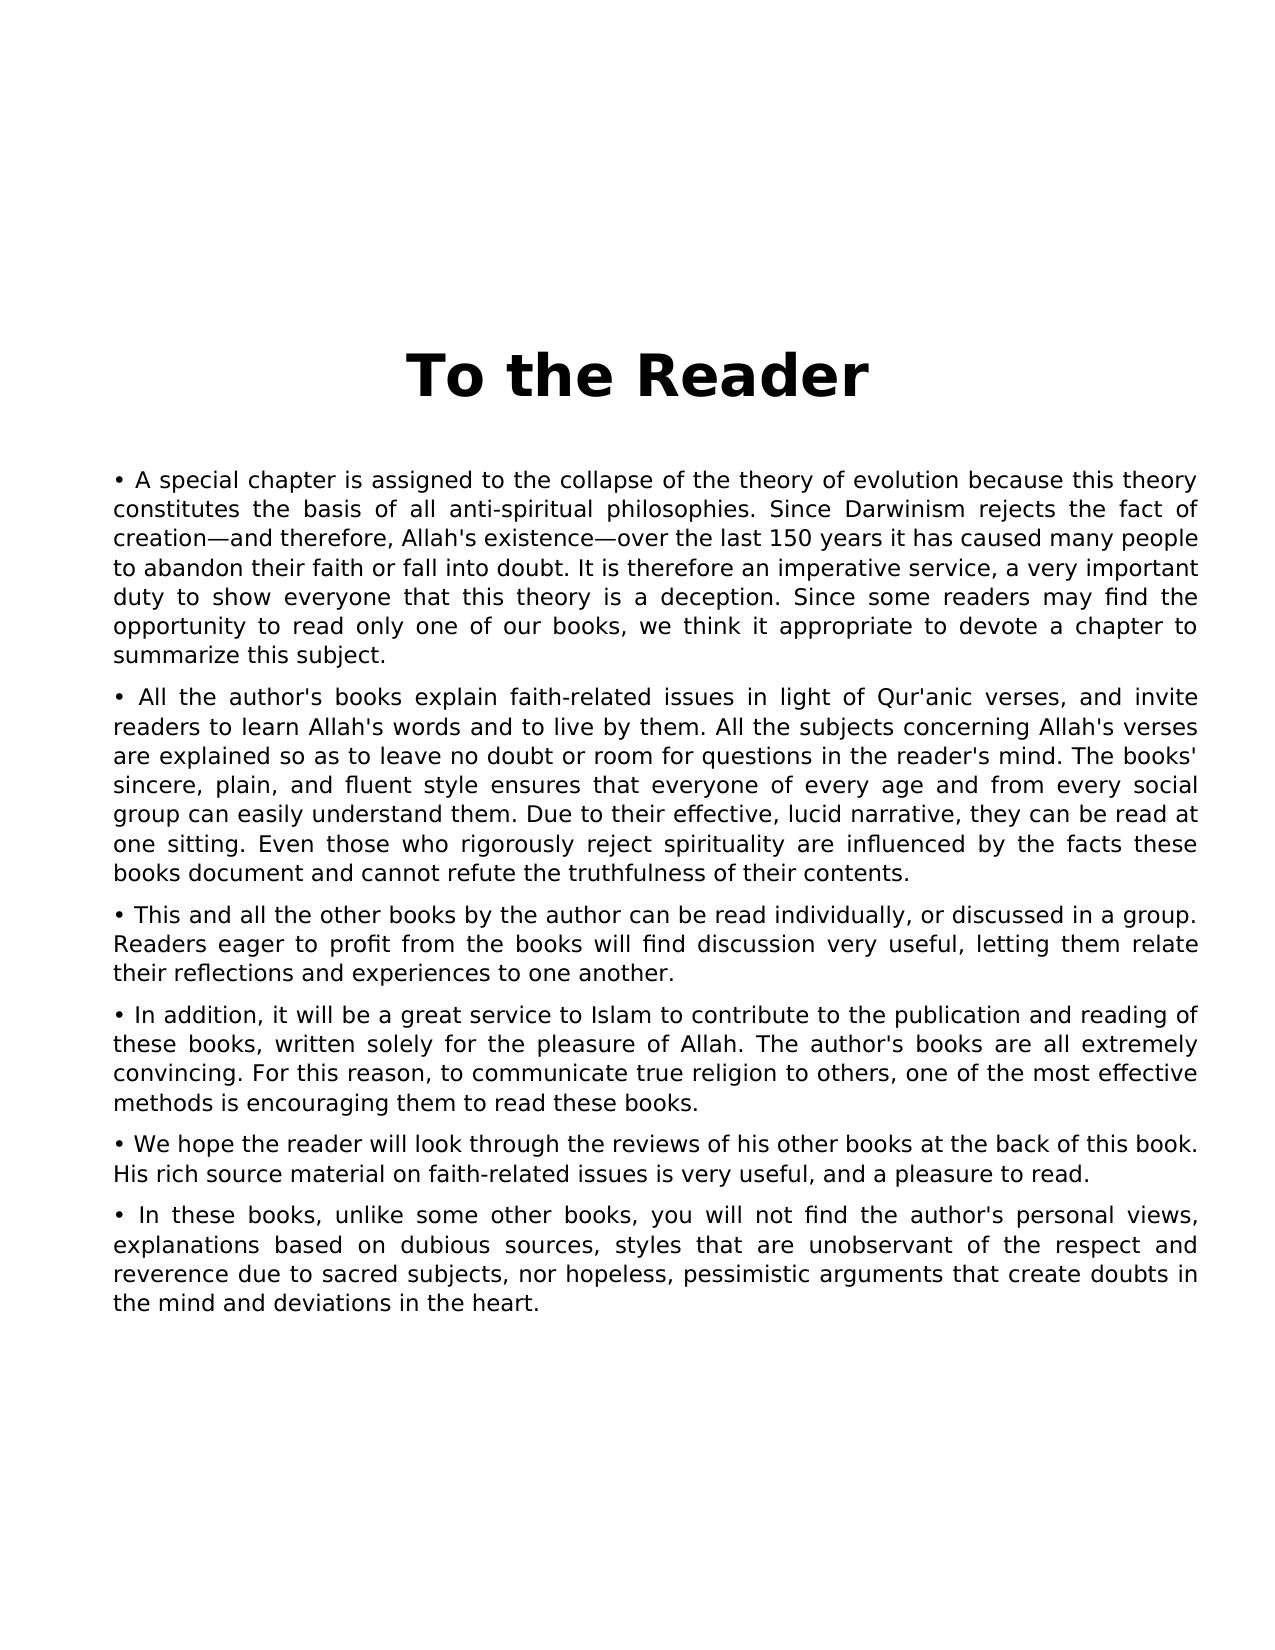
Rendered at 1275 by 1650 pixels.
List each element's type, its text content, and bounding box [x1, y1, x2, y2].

text • In these books, unlike some other books, you will not find the author's personal views, explanations based on dubious sources, styles that are unobservant of the respect and reverence due to sacred subjects, nor hopeless, pessimistic arguments that create doubts in the mind and deviations in the heart. [112, 1203, 1200, 1317]
text • In addition, it will be a great service to Islam to contribute to the publication and reading of these books, written solely for the pleasure of Allah. The author's books are all extremely convincing. For this reason, to communicate true religion to others, one of the most effective methods is encouraging them to read these books. [112, 1002, 1200, 1117]
text • All the author's books explain faith-related issues in light of Qur'anic verses, and invite readers to learn Allah's words and to live by them. All the subjects concerning Allah's verses are explained so as to leave no doubt or room for questions in the reader's mind. The books' sincere, plain, and fluent style ensures that everyone of every age and from every social group can easily understand them. Due to their effective, lucid narrative, they can be read at one sitting. Even those who rigorously reject spirituality are influenced by the facts these books document and cannot refute the truthfulness of their contents. [112, 684, 1200, 887]
subtitle To the Reader [75, 342, 1200, 410]
text • We hope the reader will look through the reviews of his other books at the back of this book. His rich source material on faith-related issues is very useful, and a pleasure to read. [112, 1132, 1200, 1188]
text • This and all the other books by the author can be read individually, or discussed in a group. Readers eager to profit from the books will find discussion very useful, letting them relate their reflections and experiences to one another. [112, 902, 1200, 987]
text • A special chapter is assigned to the collapse of the theory of evolution because this theory constitutes the basis of all anti-spiritual philosophies. Since Darwinism rejects the fact of creation—and therefore, Allah's existence—over the last 150 years it has caused many people to abandon their faith or fall into doubt. It is therefore an imperative service, a very important duty to show everyone that this theory is a deception. Since some readers may find the opportunity to read only one of our books, we think it appropriate to devote a chapter to summarize this subject. [112, 467, 1200, 669]
